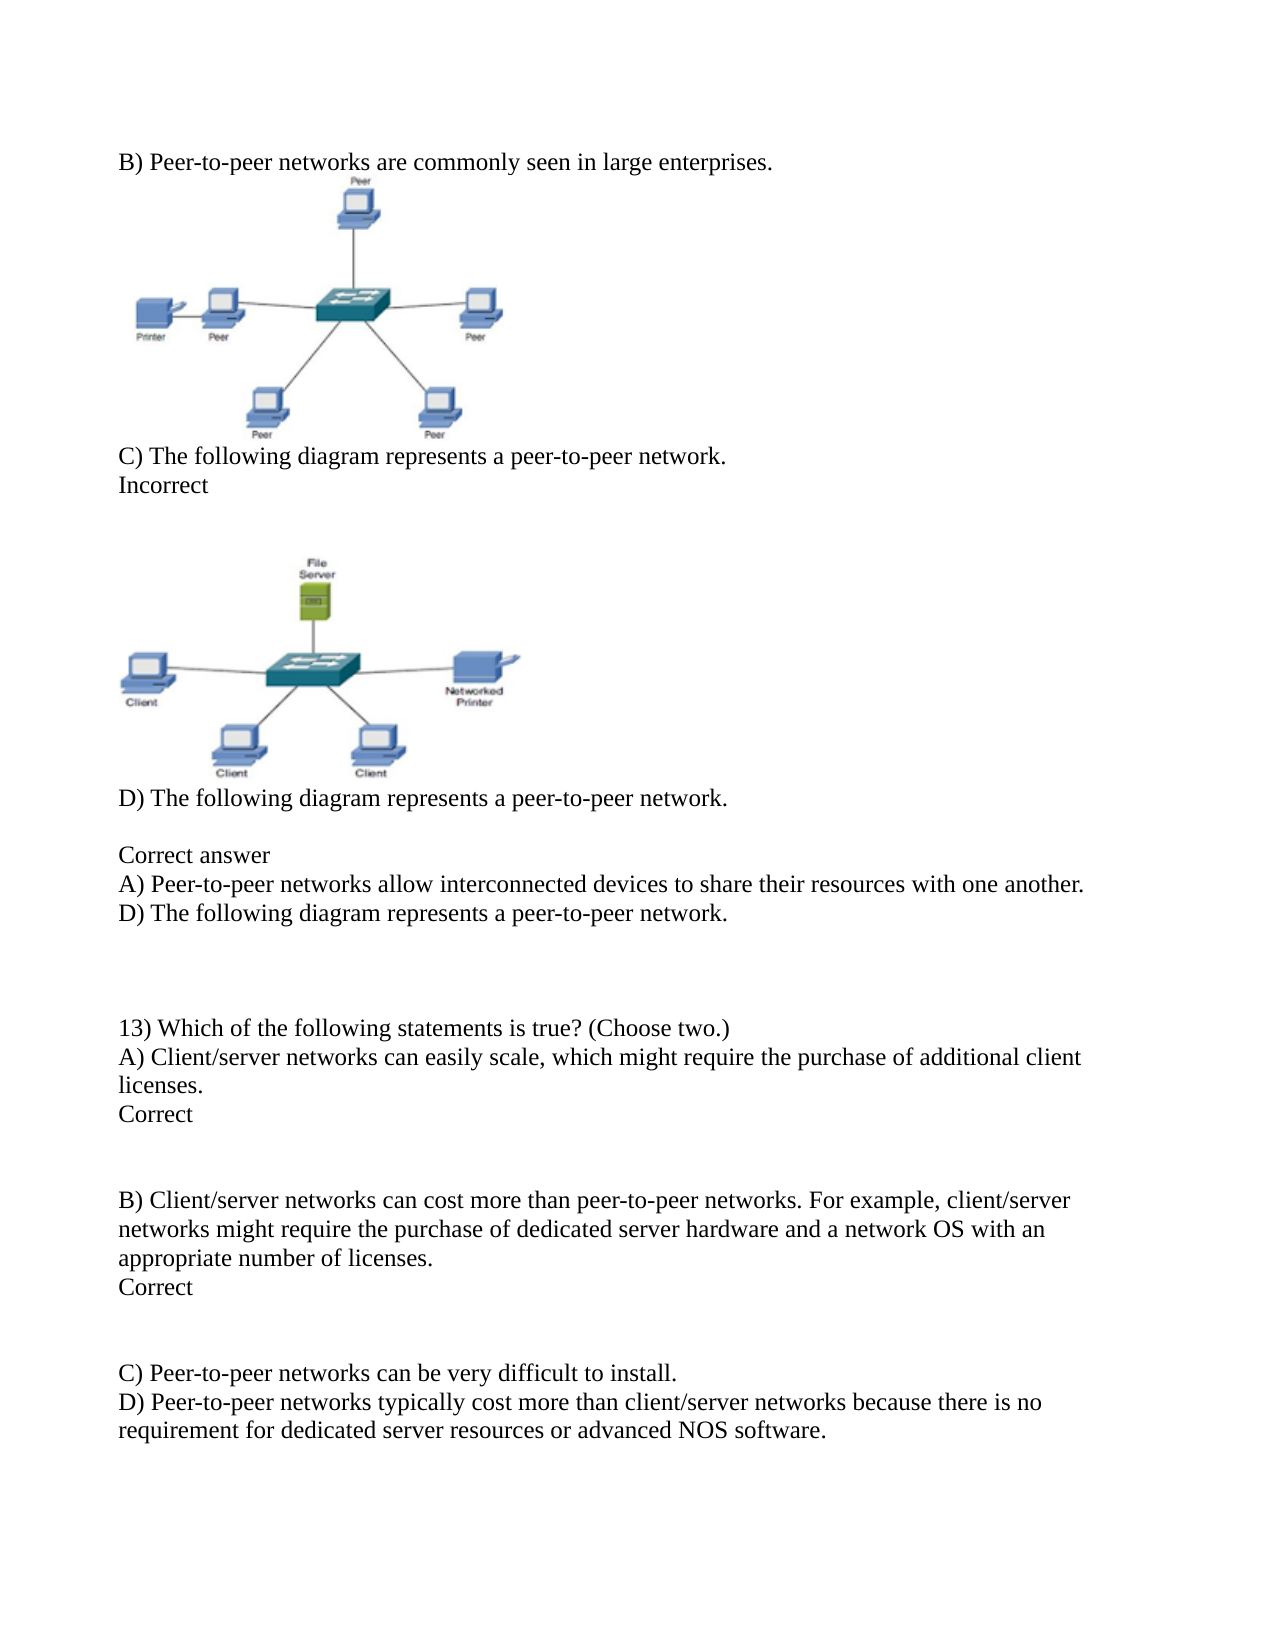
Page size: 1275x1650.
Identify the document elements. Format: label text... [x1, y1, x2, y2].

text A) Client/server networks can easily scale, which might require the purchase of additional client licenses. [118, 1042, 1157, 1099]
text D) Peer-to-peer networks typically cost more than client/server networks because there is no requirement for dedicated server resources or advanced NOS software. [118, 1387, 1157, 1444]
text Incorrect [118, 470, 1157, 499]
text C) Peer-to-peer networks can be very difficult to install. [118, 1358, 1157, 1387]
text Correct [118, 1099, 1157, 1128]
text D) The following diagram represents a peer-to-peer network. [118, 783, 1157, 812]
text A) Peer-to-peer networks allow interconnected devices to share their resources with one another. [118, 869, 1157, 898]
picture [118, 175, 525, 442]
text Correct [118, 1272, 1157, 1300]
text Correct answer [118, 840, 1157, 869]
text 13) Which of the following statements is true? (Choose two.) [118, 1013, 1157, 1042]
text D) The following diagram represents a peer-to-peer network. [118, 898, 1157, 927]
text B) Peer-to-peer networks are commonly seen in large enterprises. [118, 147, 1157, 176]
picture [118, 556, 525, 783]
text B) Client/server networks can cost more than peer-to-peer networks. For example, client/server networks might require the purchase of dedicated server hardware and a network OS with an appropriate number of licenses. [118, 1185, 1157, 1272]
text C) The following diagram represents a peer-to-peer network. [118, 441, 1157, 470]
